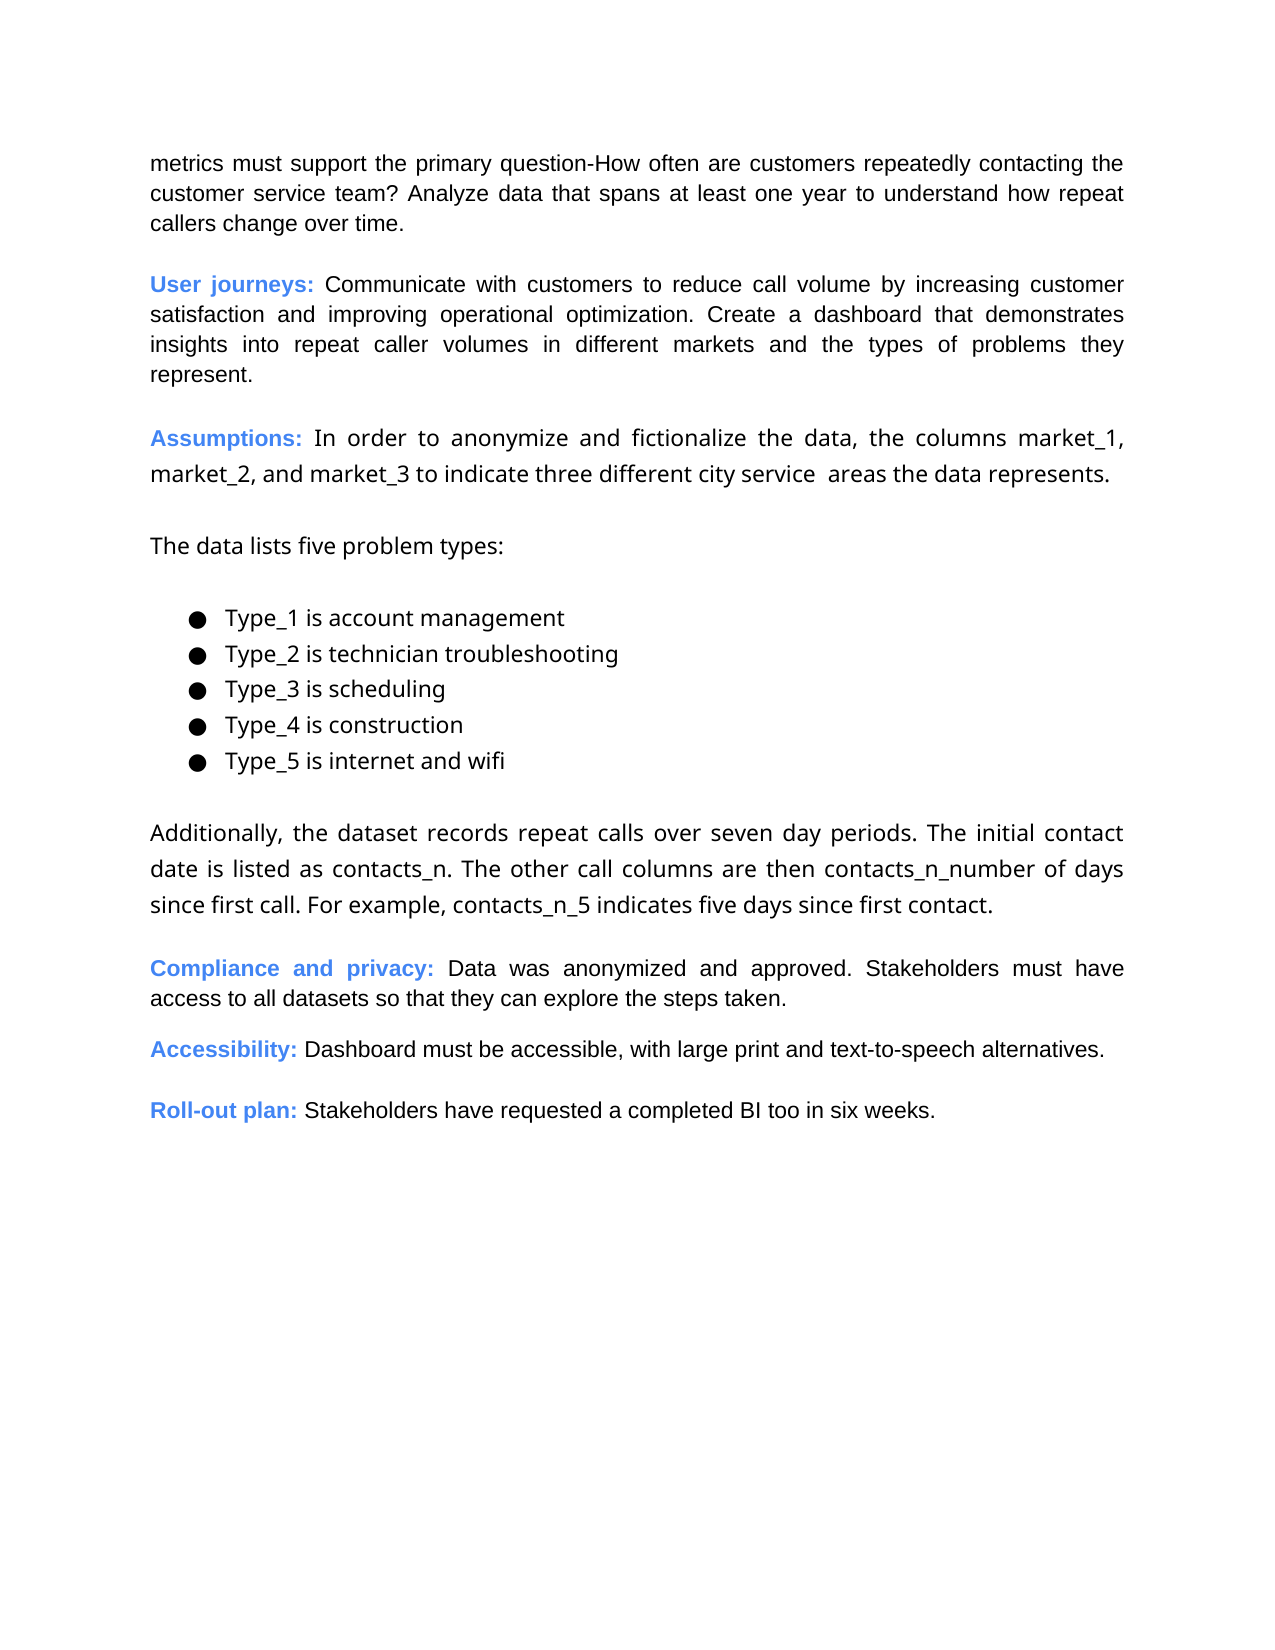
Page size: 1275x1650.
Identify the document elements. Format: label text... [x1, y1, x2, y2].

list Type_4 is construction [187, 709, 1125, 741]
list Type_2 is technician troubleshooting [187, 637, 1125, 669]
text metrics must support the primary question-How often are customers repeatedly contacting the customer service team? Analyze data that spans at least one year to understand how repeat callers change over time. [150, 150, 1125, 237]
list Type_5 is internet and wifi [187, 745, 1125, 777]
list Type_1 is account management [187, 602, 1125, 633]
subtitle Accessibility: Dashboard must be accessible, with large print and text-to-speech alternatives. [150, 1036, 1125, 1063]
text Roll-out plan: Stakeholders have requested a completed BI too in six weeks. [150, 1097, 1125, 1174]
text User journeys: Communicate with customers to reduce call volume by increasing customer satisfaction and improving operational optimization. Create a dashboard that demonstrates insights into repeat caller volumes in different markets and the types of problems they represent. [150, 271, 1125, 388]
text Additionally, the dataset records repeat calls over seven day periods. The initial contact date is listed as contacts_n. The other call columns are then contacts_n_number of days since first call. For example, contacts_n_5 indicates five days since first contact. [150, 817, 1125, 920]
list Type_3 is scheduling [187, 673, 1125, 705]
text The data lists five problem types: [150, 530, 1125, 561]
text Assumptions: In order to anonymize and fictionalize the data, the columns market_1, market_2, and market_3 to indicate three different city service areas the data represents. [150, 422, 1125, 489]
text Compliance and privacy: Data was anonymized and approved. Stakeholders must have access to all datasets so that they can explore the steps taken. [150, 955, 1125, 1012]
